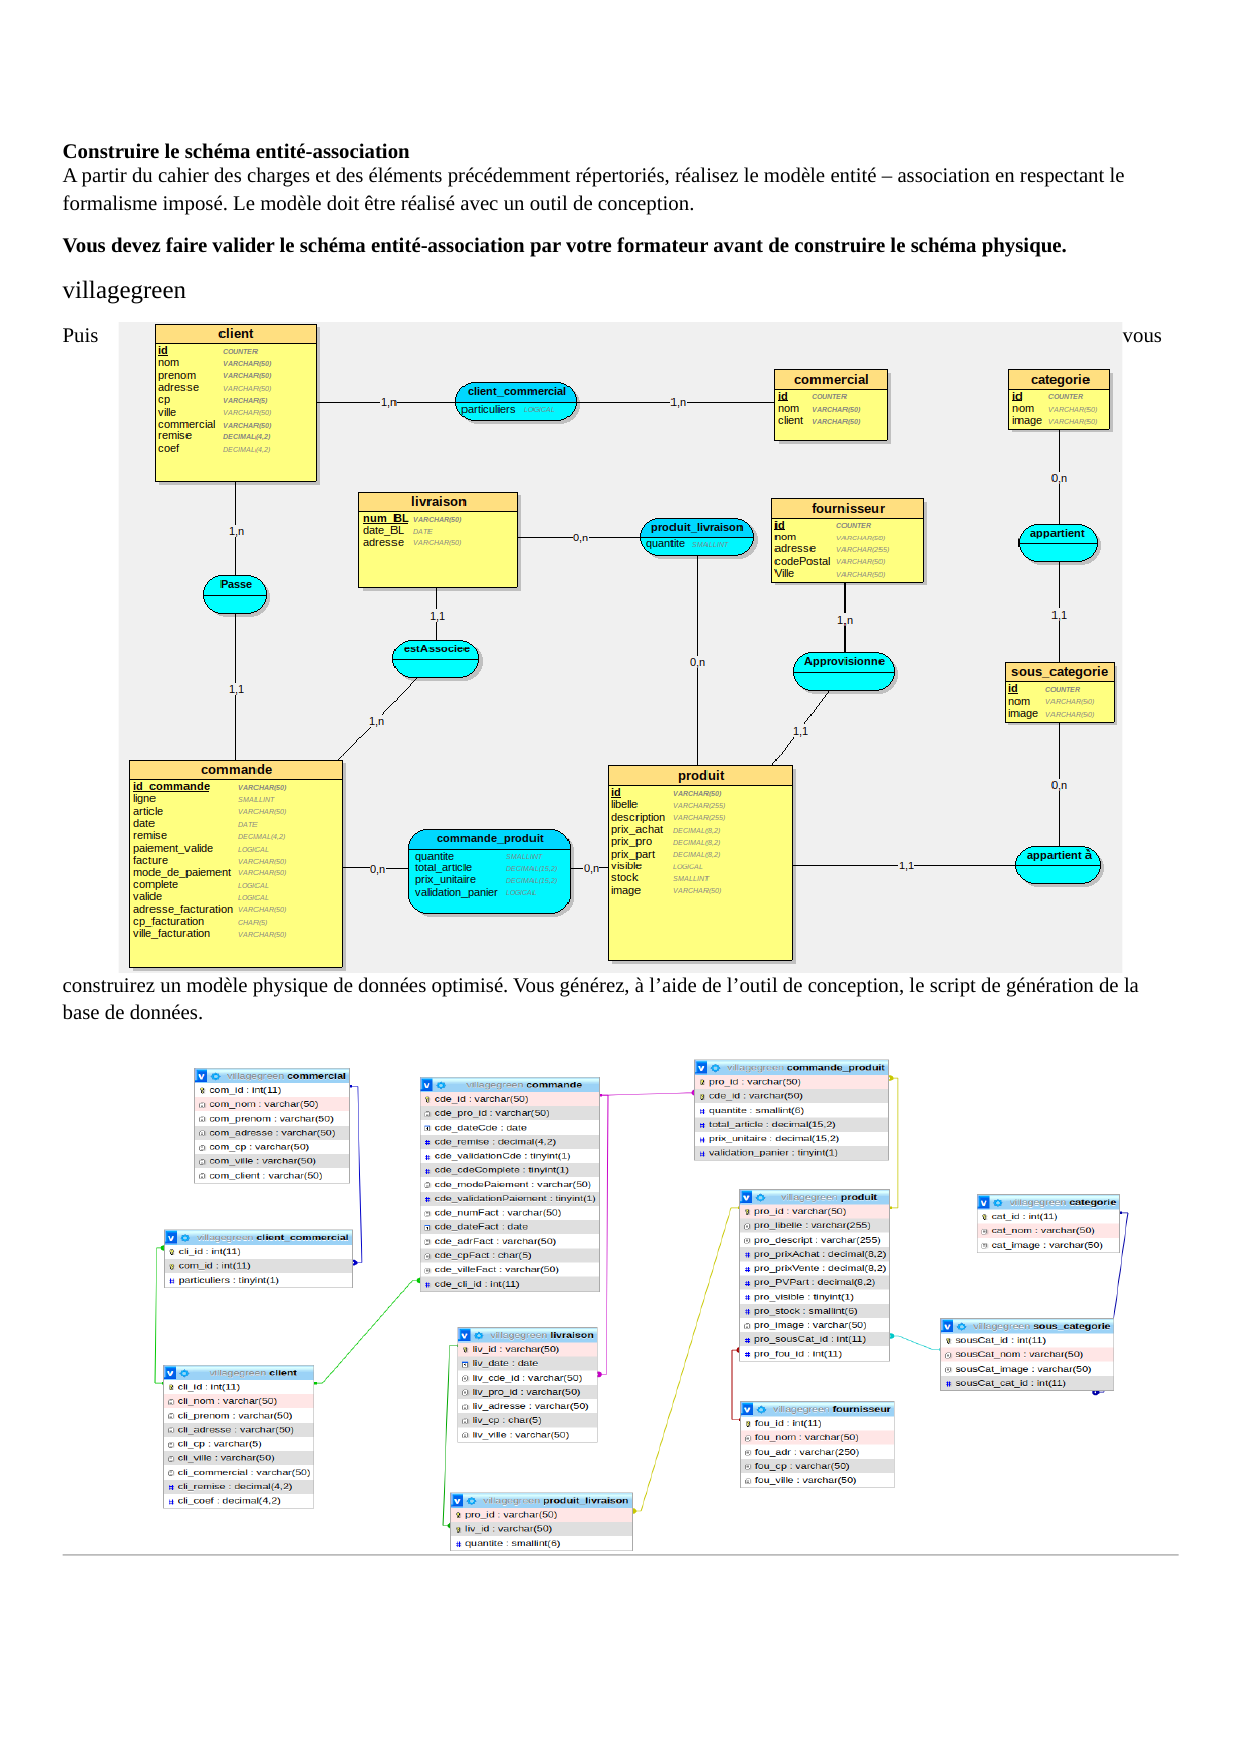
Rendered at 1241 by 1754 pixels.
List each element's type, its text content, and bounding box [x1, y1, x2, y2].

text villagegreen [62, 275, 1178, 304]
text Vous devez faire valider le schéma entité-association par votre formateur avant de construire le schéma physique. [62, 233, 1178, 257]
subtitle Construire le schéma entité-association [62, 139, 1178, 163]
text A partir du cahier des charges et des éléments précédemment répertoriés, réalisez le modèle entité – association en respectant le formalisme imposé. Le modèle doit être réalisé avec un outil de conception. [62, 163, 1178, 215]
text Puis vous construirez un modèle physique de données optimisé. Vous générez, à l’aide de l’outil de conception, le script de génération de la base de données. [62, 323, 1178, 1024]
